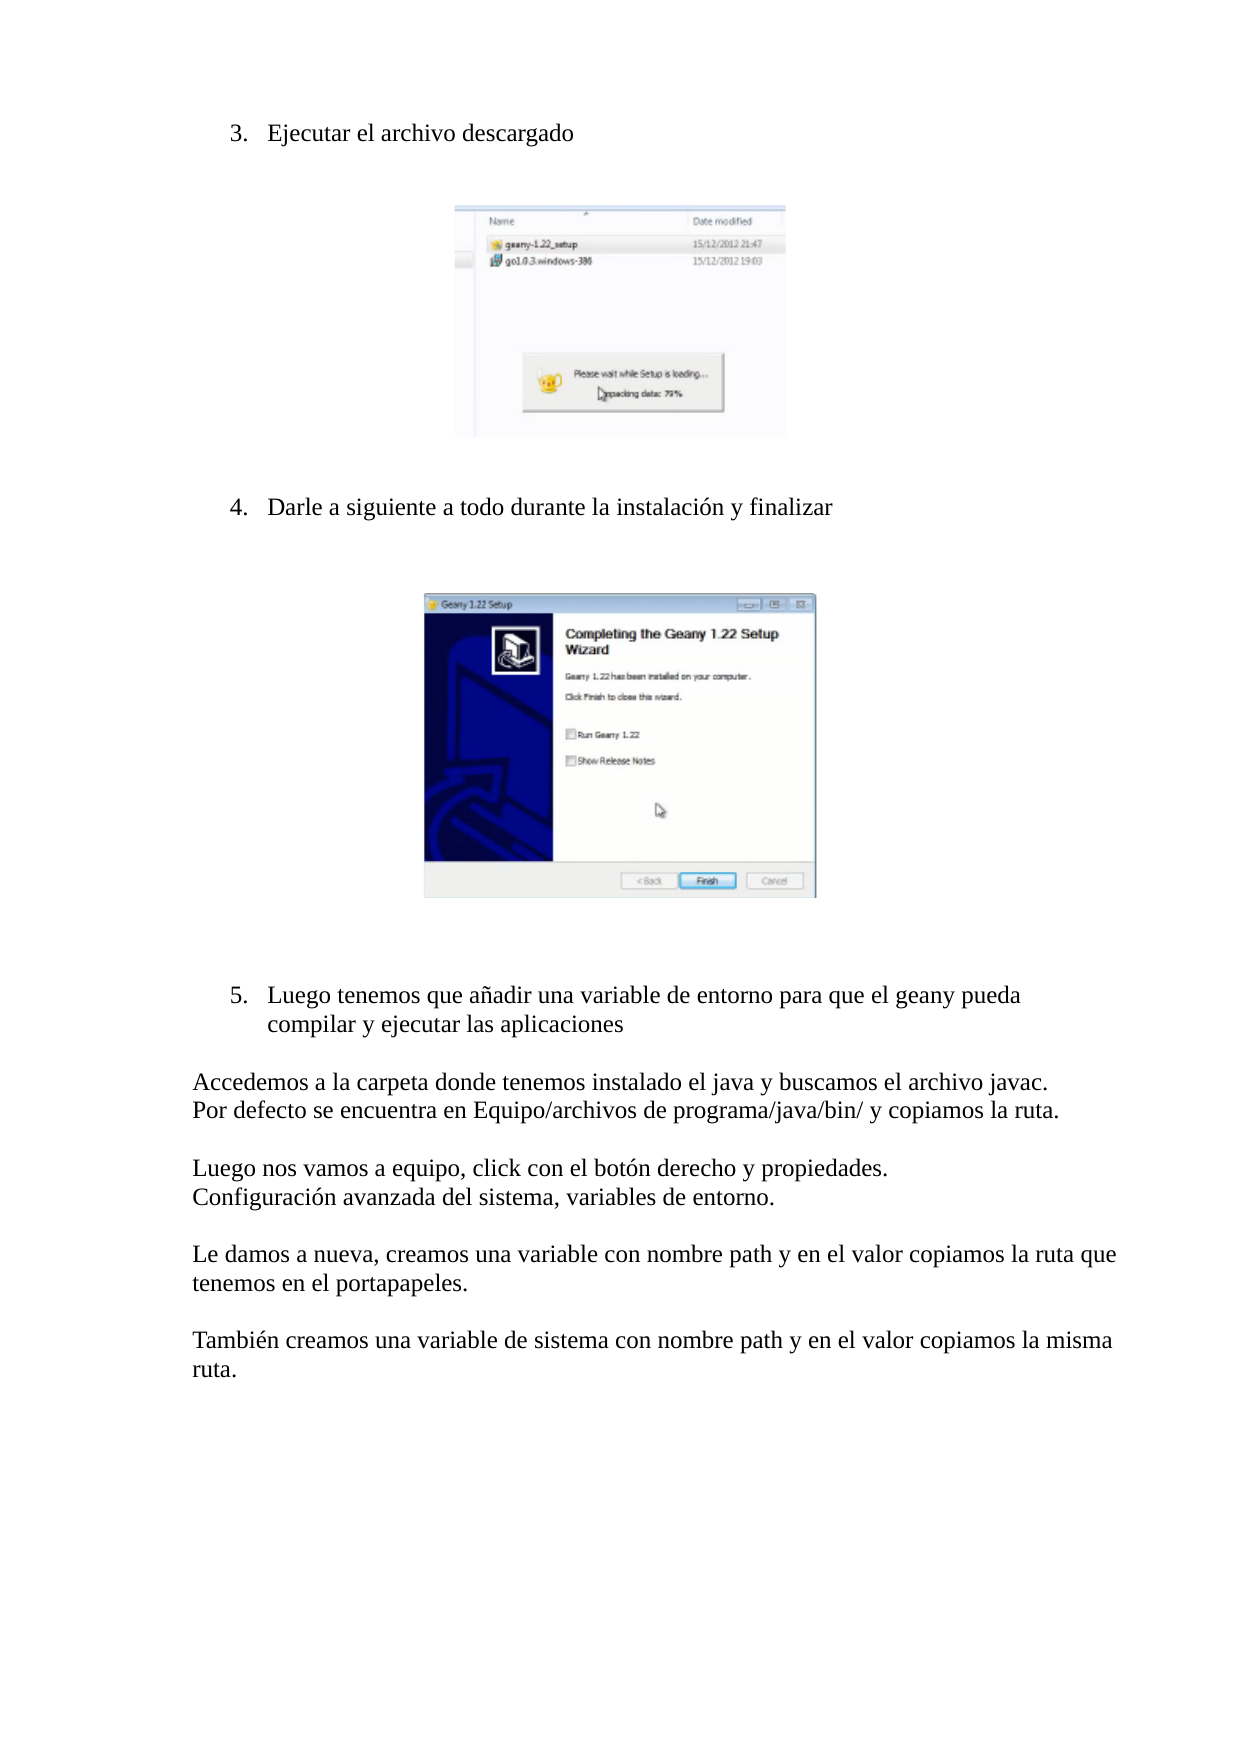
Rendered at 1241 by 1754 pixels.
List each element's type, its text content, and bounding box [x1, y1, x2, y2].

list Luego tenemos que añadir una variable de entorno para que el geany pueda [229, 981, 1122, 1009]
text Le damos a nueva, creamos una variable con nombre path y en el valor copiamos la ruta que tenemos en el portapapeles. [118, 1239, 1122, 1297]
list Darle a siguiente a todo durante la instalación y finalizar [229, 492, 1122, 521]
list compilar y ejecutar las aplicaciones [229, 1009, 1122, 1038]
text También creamos una variable de sistema con nombre path y en el valor copiamos la misma ruta. [118, 1326, 1122, 1383]
list Ejecutar el archivo descargado [229, 118, 1122, 147]
text Configuración avanzada del sistema, variables de entorno. [118, 1182, 1122, 1211]
text Accedemos a la carpeta donde tenemos instalado el java y buscamos el archivo javac. [118, 1067, 1122, 1096]
text Luego nos vamos a equipo, click con el botón derecho y propiedades. [118, 1153, 1122, 1182]
text Por defecto se encuentra en Equipo/archivos de programa/java/bin/ y copiamos la ruta. [118, 1096, 1122, 1124]
